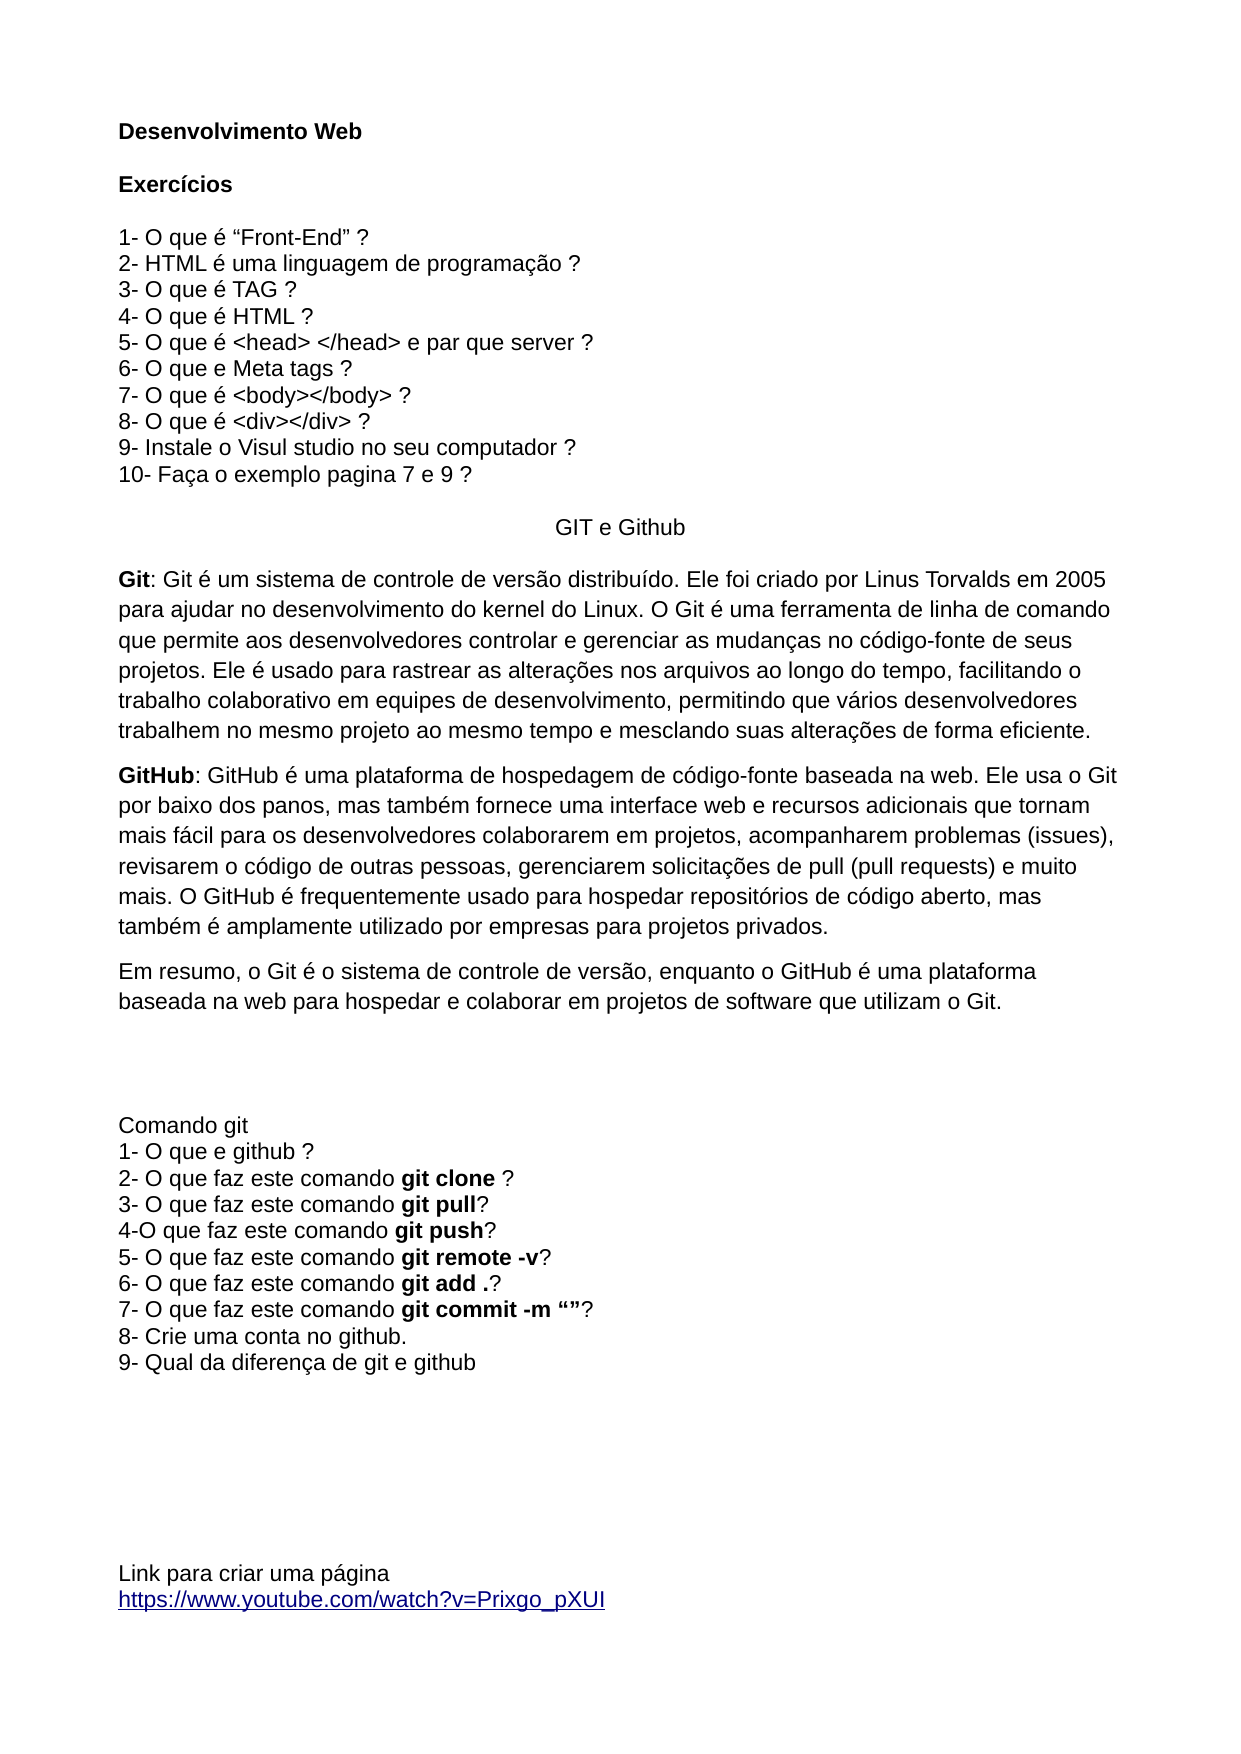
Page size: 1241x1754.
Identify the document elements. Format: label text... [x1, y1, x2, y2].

text 1- O que e github ? [118, 1138, 1122, 1164]
text 1- O que é “Front-End” ? [118, 223, 1122, 250]
text 8- O que é <div></div> ? [118, 408, 1122, 434]
text Desenvolvimento Web [118, 118, 1122, 144]
text 9- Qual da diferença de git e github [118, 1349, 1122, 1375]
text 3- O que é TAG ? [118, 276, 1122, 303]
text 6- O que e Meta tags ? [118, 355, 1122, 382]
text 4- O que é HTML ? [118, 303, 1122, 329]
text https://www.youtube.com/watch?v=Prixgo_pXUI [118, 1586, 1122, 1613]
text 7- O que é <body></body> ? [118, 382, 1122, 408]
text 8- Crie uma conta no github. [118, 1323, 1122, 1349]
text Em resumo, o Git é o sistema de controle de versão, enquanto o GitHub é uma plataforma baseada na web para hospedar e colaborar em projetos de software que utilizam o Git. [118, 958, 1122, 1014]
text 3- O que faz este comando git pull? [118, 1191, 1122, 1217]
text Link para criar uma página [118, 1560, 1122, 1586]
text Comando git [118, 1112, 1122, 1138]
text Exercícios [118, 171, 1122, 197]
text 6- O que faz este comando git add .? [118, 1270, 1122, 1296]
text 2- HTML é uma linguagem de programação ? [118, 250, 1122, 276]
text 2- O que faz este comando git clone ? [118, 1164, 1122, 1191]
text Git: Git é um sistema de controle de versão distribuído. Ele foi criado por Linus Torvalds em 2005 para ajudar no desenvolvimento do kernel do Linux. O Git é uma ferramenta de linha de comando que permite aos desenvolvedores controlar e gerenciar as mudanças no código-fonte de seus projetos. Ele é usado para rastrear as alterações nos arquivos ao longo do tempo, facilitando o trabalho colaborativo em equipes de desenvolvimento, permitindo que vários desenvolvedores trabalhem no mesmo projeto ao mesmo tempo e mesclando suas alterações de forma eficiente. [118, 566, 1122, 743]
text 5- O que é <head> </head> e par que server ? [118, 329, 1122, 355]
text 5- O que faz este comando git remote -v? [118, 1244, 1122, 1270]
text 7- O que faz este comando git commit -m “”? [118, 1296, 1122, 1323]
text 4-O que faz este comando git push? [118, 1217, 1122, 1244]
text 10- Faça o exemplo pagina 7 e 9 ? [118, 461, 1122, 487]
text GitHub: GitHub é uma plataforma de hospedagem de código-fonte baseada na web. Ele usa o Git por baixo dos panos, mas também fornece uma interface web e recursos adicionais que tornam mais fácil para os desenvolvedores colaborarem em projetos, acompanharem problemas (issues), revisarem o código de outras pessoas, gerenciarem solicitações de pull (pull requests) e muito mais. O GitHub é frequentemente usado para hospedar repositórios de código aberto, mas também é amplamente utilizado por empresas para projetos privados. [118, 762, 1122, 939]
text 9- Instale o Visul studio no seu computador ? [118, 434, 1122, 461]
text GIT e Github [118, 513, 1122, 540]
